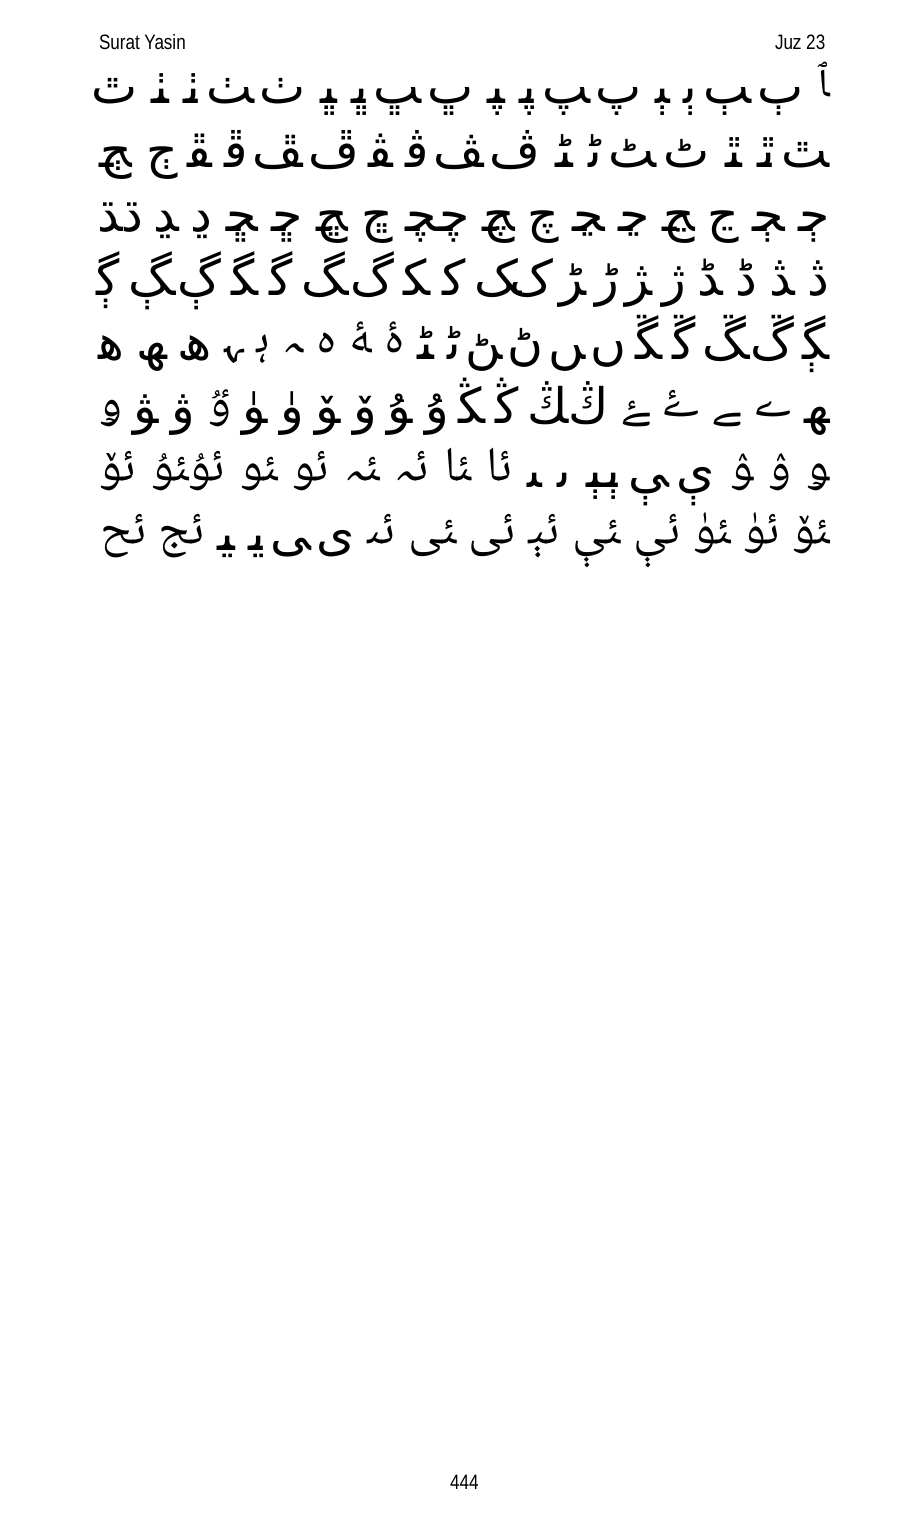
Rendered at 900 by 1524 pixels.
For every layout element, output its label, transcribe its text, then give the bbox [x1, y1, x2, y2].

text ﯡ ﯢ ﯣ ﯤ ﯥ ﯦﯧ ﯨ ﯩ ﯪ ﯫ ﯬ ﯭ ﯮ ﯯ ﯰﯱ ﯲ ﯳ ﯴ ﯵ ﯶ ﯷ ﯸ ﯹ ﯺ ﯻ ﯼ ﯽ ﯾ ﯿ ﰀ ﰁ [99, 443, 829, 571]
text ﭑ ﭒ ﭓ ﭔ ﭕ ﭖ ﭗ ﭘ ﭙ ﭚ ﭛ ﭜ ﭝ ﭞ ﭟ ﭠ ﭡ ﭢ ﭣ ﭤ ﭥ ﭦ ﭧ ﭨ ﭩ ﭪ ﭫ ﭬ ﭭ ﭮ ﭯ ﭰ ﭱ ﭲ ﭳ ﭴ ﭵ ﭶ ﭷ ﭸ ﭹ ﭺ ﭻ ﭼﭽ ﭾ ﭿ ﮀ ﮁ ﮂ ﮃ ﮄﮅ ﮆ ﮇ ﮈ ﮉ ﮊ ﮋ ﮌ ﮍ ﮎﮏ ﮐ ﮑ ﮒ ﮓ ﮔ ﮕ ﮖ ﮗ ﮘ ﮙ ﮚ ﮛ ﮜ ﮝ ﮞ ﮟ ﮠ ﮡ ﮢ ﮣ ﮤ ﮥ ﮦ ﮧ ﮨ ﮩ ﮪ ﮫ ﮬ ﮭ ﮮ ﮯ ﮰ ﮱ ﯓ ﯔ ﯕ ﯖ ﯗ ﯘ ﯙ ﯚ ﯛ ﯜ ﯝ ﯞ ﯟ ﯠ [99, 60, 829, 443]
